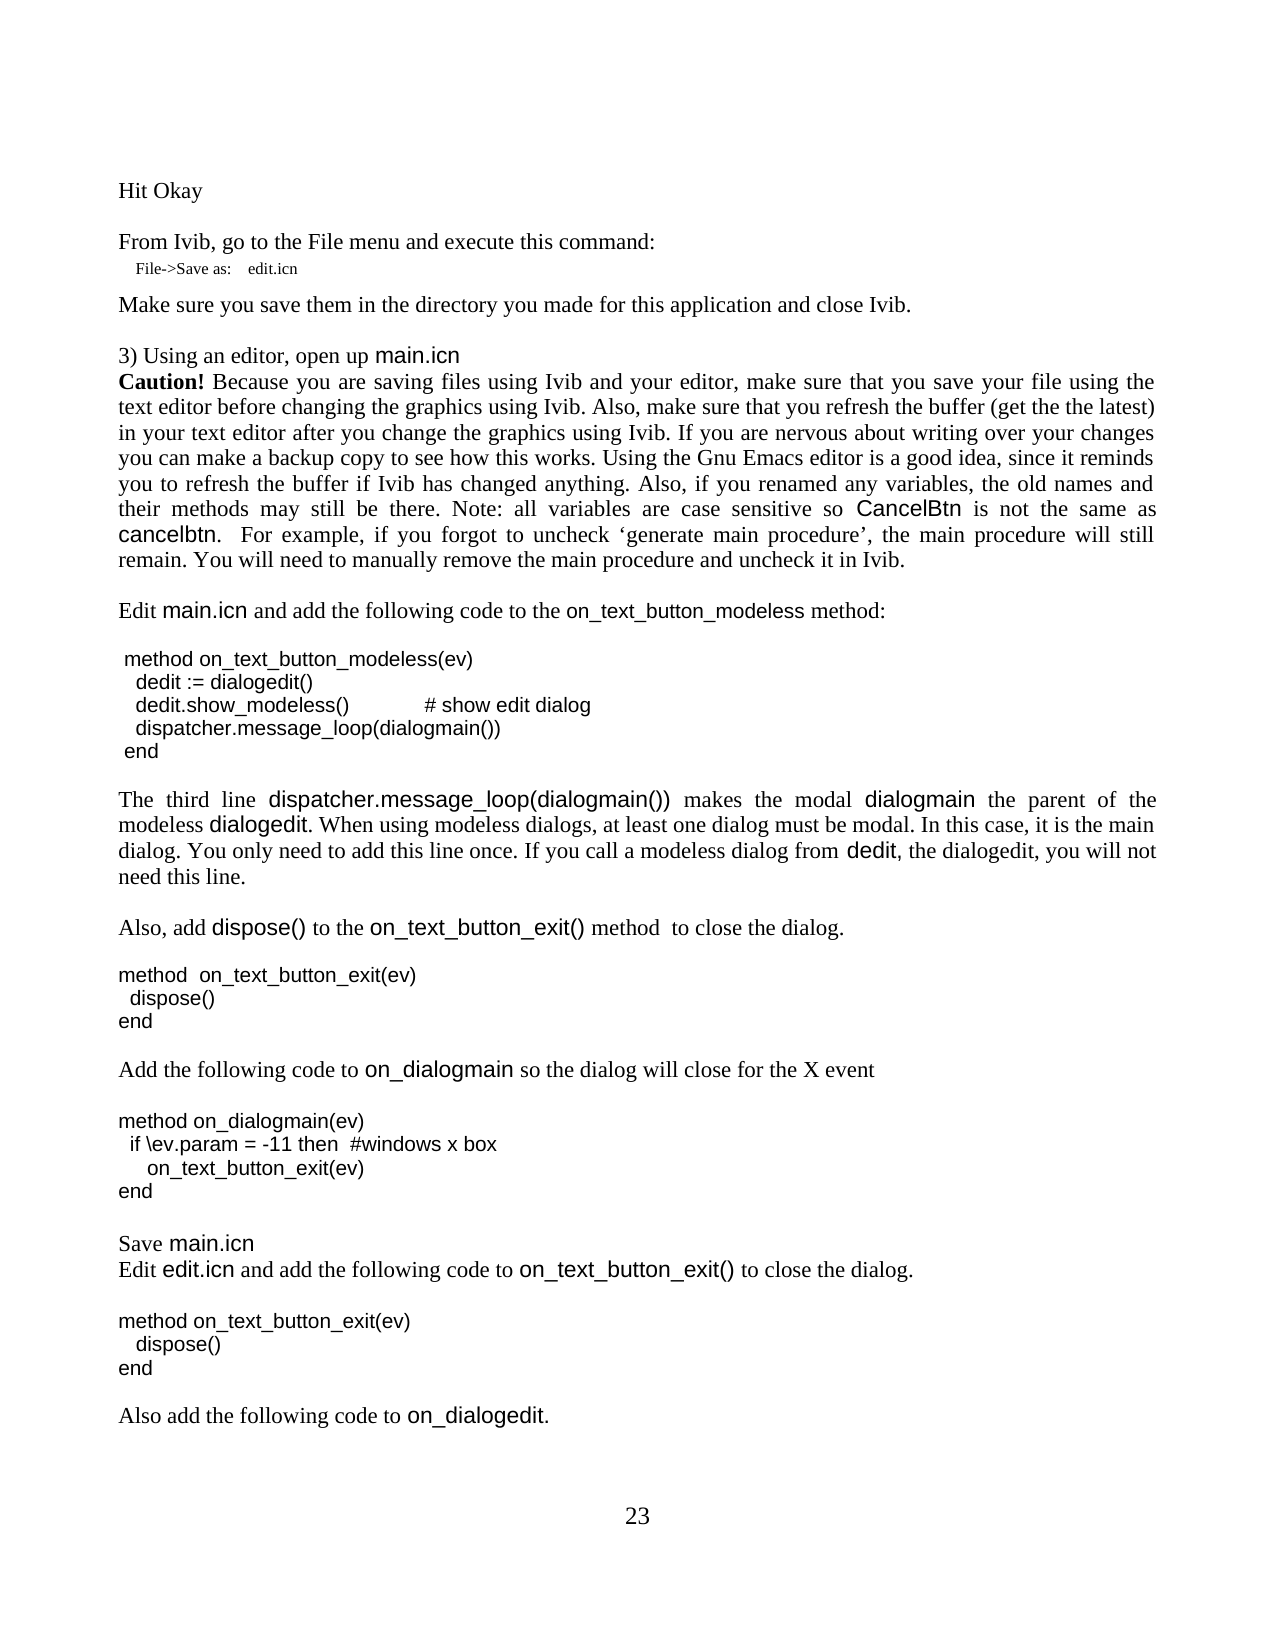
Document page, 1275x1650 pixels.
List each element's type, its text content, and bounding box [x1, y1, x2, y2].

text dispose() [118, 1333, 1157, 1356]
text end [118, 1179, 1157, 1203]
text Save main.icn [118, 1231, 1157, 1256]
text Caution! Because you are saving files using Ivib and your editor, make sure that you save your file using the text editor before changing the graphics using Ivib. Also, make sure that you refresh the buffer (get the the latest) in your text editor after you change the graphics using Ivib. If you are nervous about writing over your changes you can make a backup copy to see how this works. Using the Gnu Emacs editor is a good idea, since it reminds you to refresh the buffer if Ivib has changed anything. Also, if you renamed any variables, the old names and their methods may still be there. Note: all variables are case sensitive so CancelBtn is not the same as cancelbtn. For example, if you forgot to uncheck ‘generate main procedure’, the main procedure will still remain. You will need to manually remove the main procedure and uncheck it in Ivib. [118, 369, 1157, 573]
text method on_text_button_modeless(ev) [118, 647, 1157, 670]
text Make sure you save them in the directory you made for this application and close Ivib. [118, 292, 1157, 318]
text end [118, 740, 1157, 763]
text dispatcher.message_loop(dialogmain()) [118, 717, 1157, 740]
text dedit.show_modeless() # show edit dialog [118, 693, 1157, 717]
text From Ivib, go to the File menu and execute this command: [118, 229, 1157, 254]
text if \ev.param = -11 then #windows x box [118, 1133, 1157, 1156]
text Hit Okay [118, 178, 1157, 203]
text method on_text_button_exit(ev) [118, 963, 1157, 987]
text dispose() [118, 987, 1157, 1010]
text method on_dialogmain(ev) [118, 1110, 1157, 1133]
text Add the following code to on_dialogmain so the dialog will close for the X event [118, 1056, 1157, 1082]
text File->Save as: edit.icn [118, 254, 1157, 280]
text dedit := dialogedit() [118, 670, 1157, 693]
text on_text_button_exit(ev) [118, 1156, 1157, 1179]
text Edit main.icn and add the following code to the on_text_button_modeless method: [118, 598, 1157, 624]
text The third line dispatcher.message_loop(dialogmain()) makes the modal dialogmain the parent of the modeless dialogedit. When using modeless dialogs, at least one dialog must be modal. In this case, it is the main dialog. You only need to add this line once. If you call a modeless dialog from dedit, the dialogedit, you will not need this line. [118, 786, 1157, 889]
text Edit edit.icn and add the following code to on_text_button_exit() to close the dialog. [118, 1256, 1157, 1282]
text Also, add dispose() to the on_text_button_exit() method to close the dialog. [118, 914, 1157, 940]
text method on_text_button_exit(ev) [118, 1310, 1157, 1333]
text end [118, 1010, 1157, 1033]
text 3) Using an editor, open up main.icn [118, 343, 1157, 369]
text end [118, 1356, 1157, 1379]
text Also add the following code to on_dialogedit. [118, 1403, 1157, 1428]
